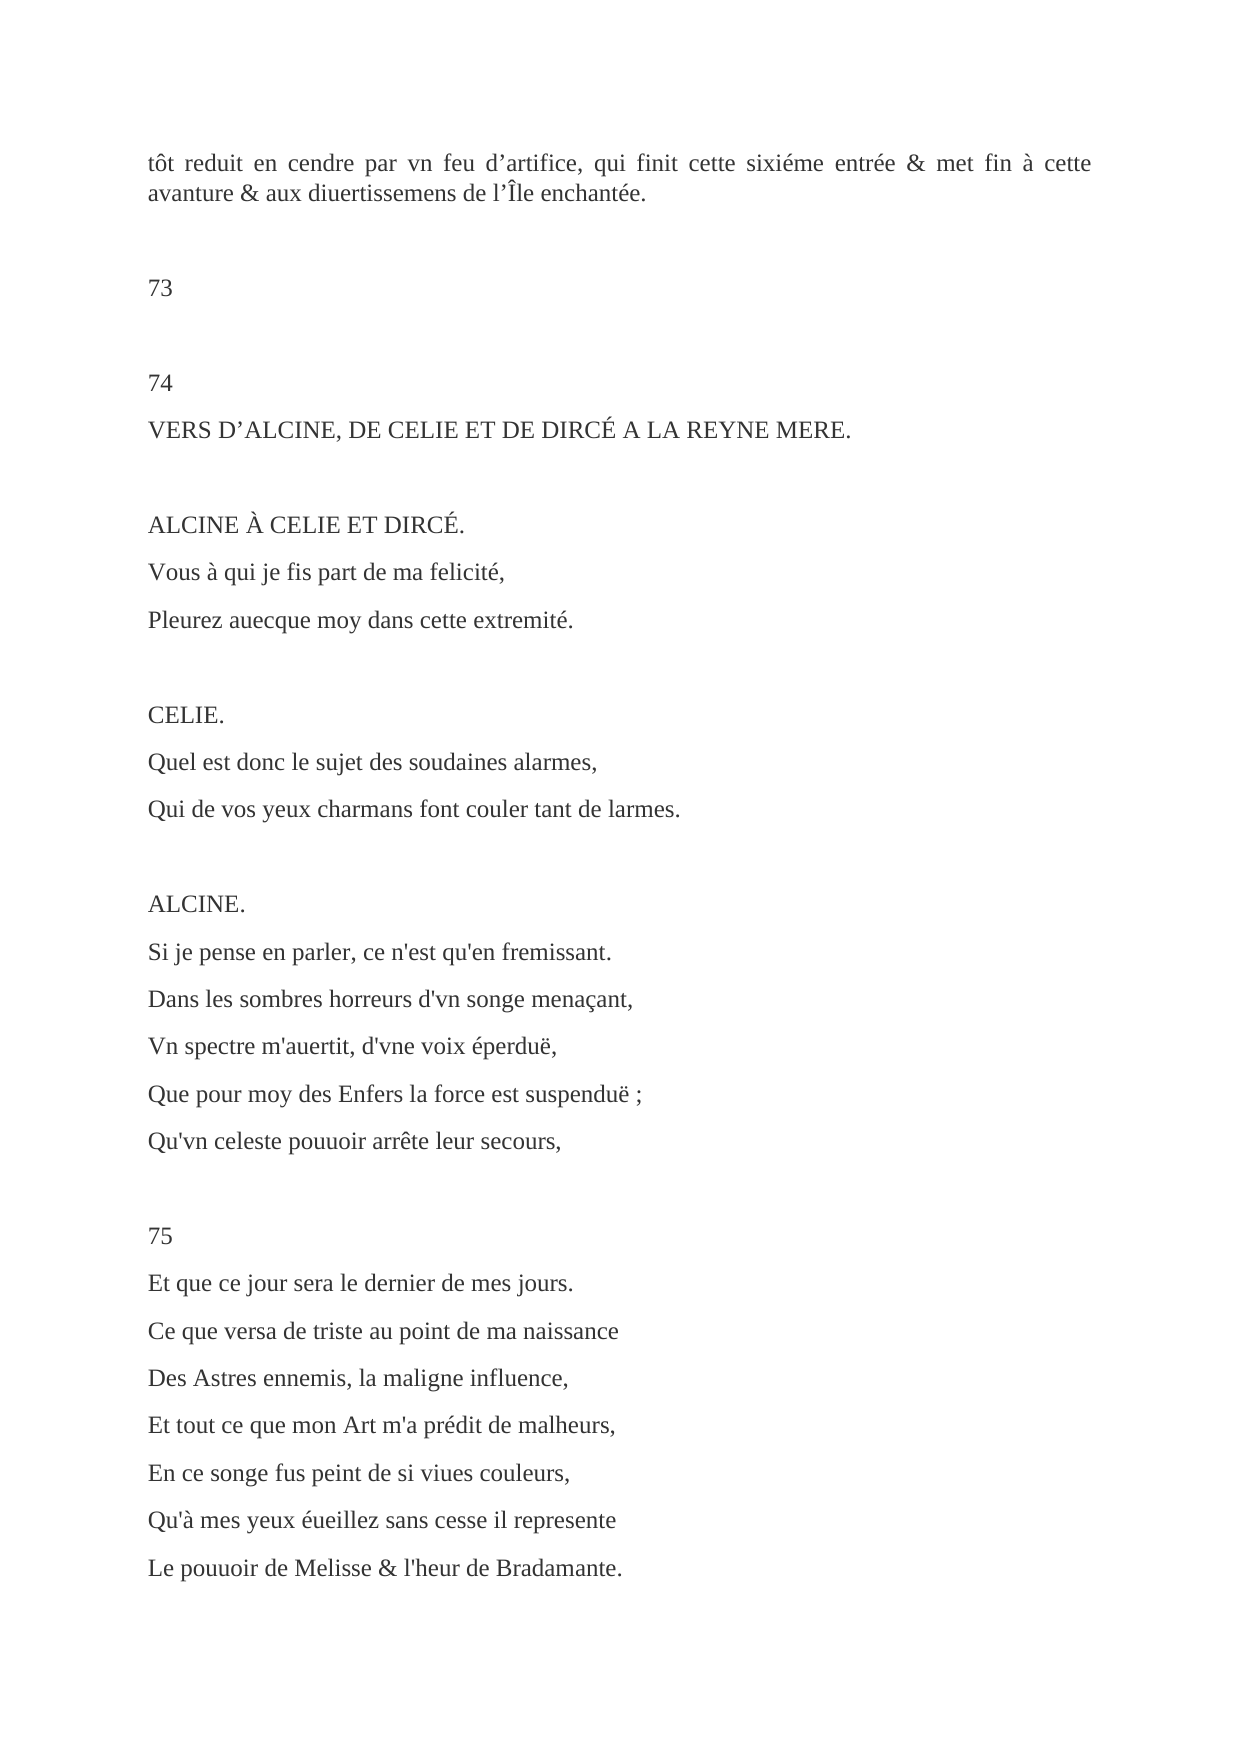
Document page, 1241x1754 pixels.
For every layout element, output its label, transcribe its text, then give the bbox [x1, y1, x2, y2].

text Qu'vn celeste pouuoir arrête leur secours, [148, 1126, 1093, 1155]
text ALCINE. [148, 889, 1093, 918]
text En ce songe fus peint de si viues couleurs, [148, 1458, 1093, 1487]
text Pleurez auecque moy dans cette extremité. [148, 605, 1093, 634]
text CELIE. [148, 700, 1093, 728]
text ALCINE À CELIE ET DIRCÉ. [148, 510, 1093, 539]
text Que pour moy des Enfers la force est suspenduë ; [148, 1079, 1093, 1108]
text VERS D’ALCINE, DE CELIE ET DE DIRCÉ A LA REYNE MERE. [148, 415, 1093, 444]
text Vous à qui je fis part de ma felicité, [148, 557, 1093, 586]
text Et tout ce que mon Art m'a prédit de malheurs, [148, 1411, 1093, 1439]
text Dans les sombres horreurs d'vn songe menaçant, [148, 984, 1093, 1013]
text Qui de vos yeux charmans font couler tant de larmes. [148, 794, 1093, 823]
text Vn spectre m'auertit, d'vne voix éperduë, [148, 1031, 1093, 1060]
text Quel est donc le sujet des soudaines alarmes, [148, 747, 1093, 776]
text Des Astres ennemis, la maligne influence, [148, 1363, 1093, 1392]
text Ce que versa de triste au point de ma naissance [148, 1316, 1093, 1344]
text tôt reduit en cendre par vn feu d’artifice, qui finit cette sixiéme entrée & met fin à cette avanture & aux diuertissemens de l’Île enchantée. [148, 148, 1093, 207]
text Si je pense en parler, ce n'est qu'en fremissant. [148, 937, 1093, 965]
text Qu'à mes yeux éueillez sans cesse il represente [148, 1505, 1093, 1534]
text 75 [148, 1221, 1093, 1250]
text 74 [148, 368, 1093, 397]
text 73 [148, 273, 1093, 302]
text Le pouuoir de Melisse & l'heur de Bradamante. [148, 1553, 1093, 1582]
text Et que ce jour sera le dernier de mes jours. [148, 1268, 1093, 1297]
